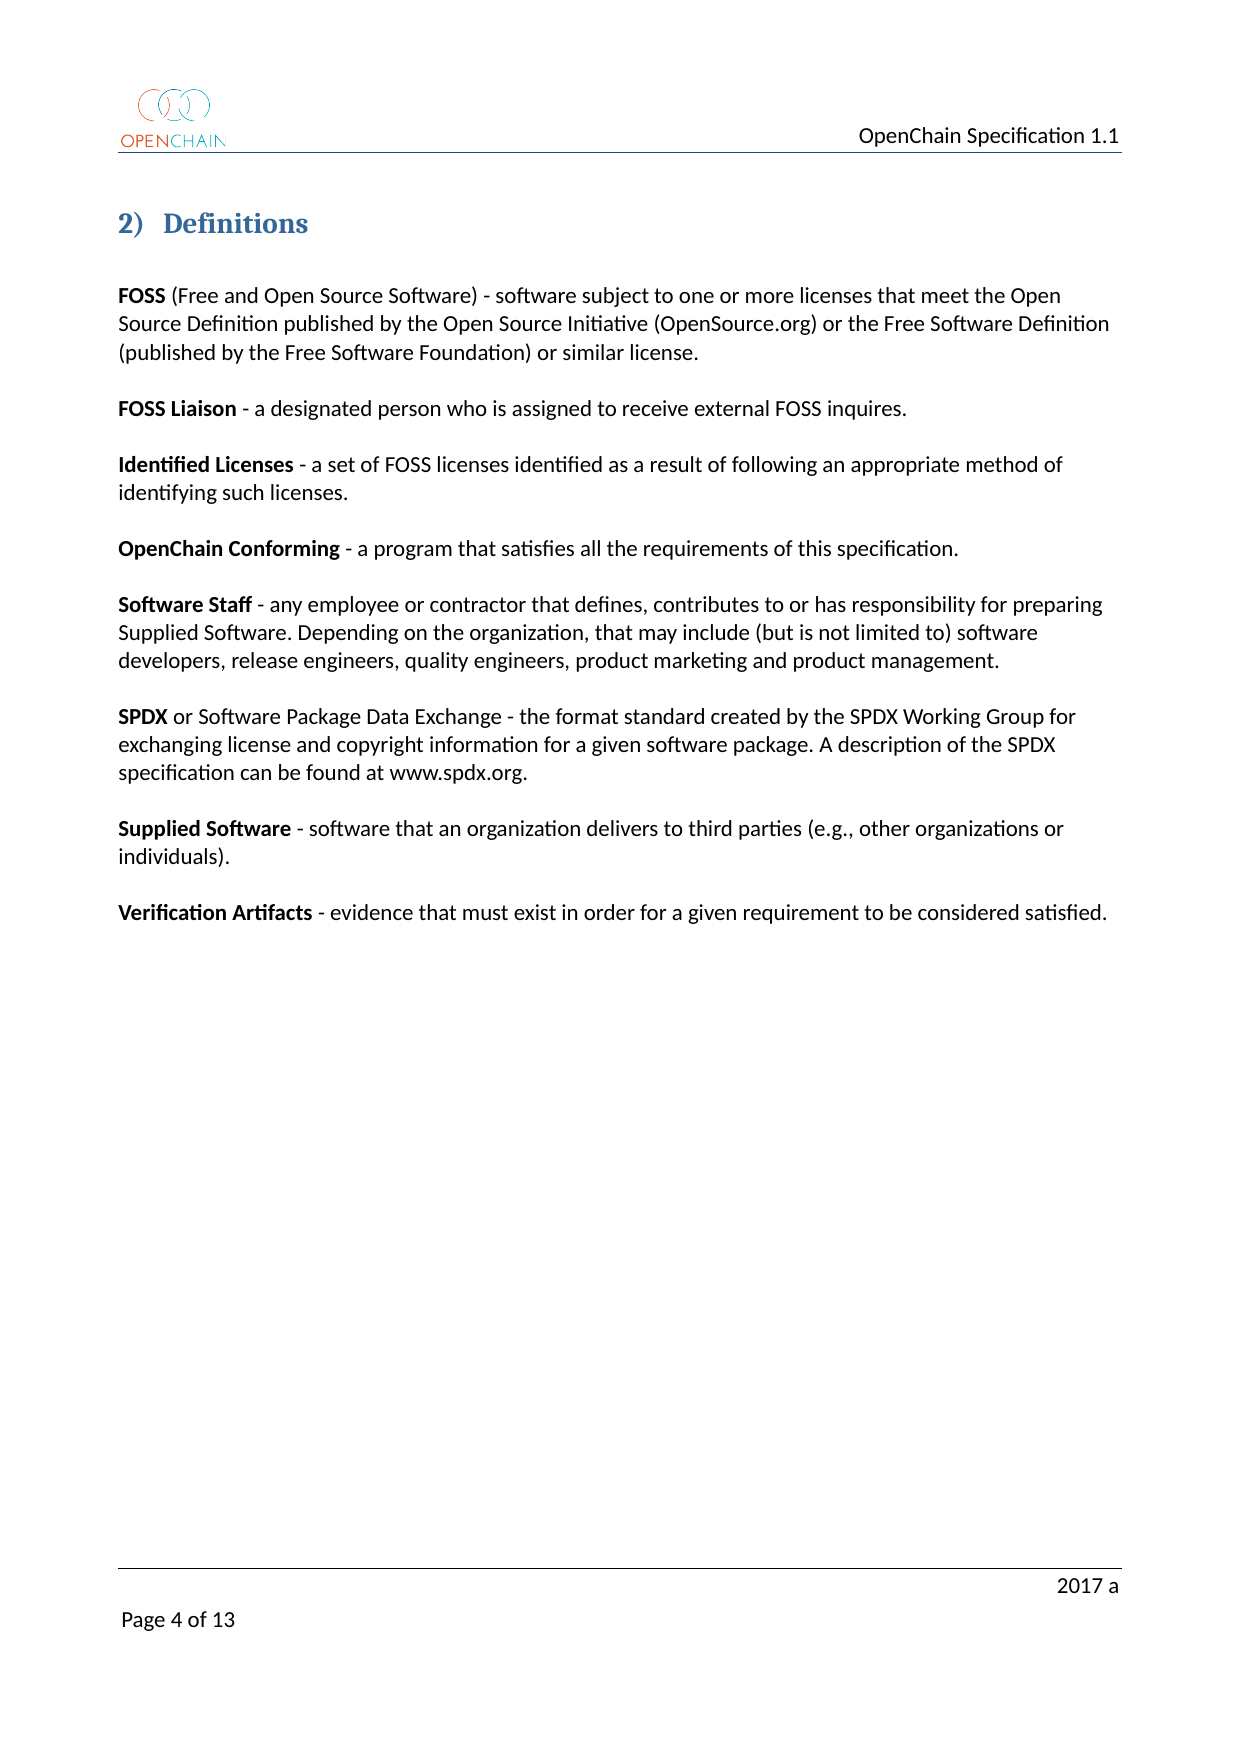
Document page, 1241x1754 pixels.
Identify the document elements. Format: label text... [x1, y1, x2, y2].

text FOSS (Free and Open Source Software) - software subject to one or more licenses that meet the Open Source Definition published by the Open Source Initiative (OpenSource.org) or the Free Software Definition (published by the Free Software Foundation) or similar license. [118, 282, 1122, 366]
text Verification Artifacts - evidence that must exist in order for a given requirement to be considered satisfied. [118, 898, 1122, 926]
text FOSS Liaison - a designated person who is assigned to receive external FOSS inquires. [118, 394, 1122, 422]
text Software Staff - any employee or contractor that defines, contributes to or has responsibility for preparing Supplied Software. Depending on the organization, that may include (but is not limited to) software developers, release engineers, quality engineers, product marketing and product management. [118, 590, 1122, 674]
picture [121, 89, 226, 148]
subtitle Definitions [118, 207, 1122, 241]
text SPDX or Software Package Data Exchange - the format standard created by the SPDX Working Group for exchanging license and copyright information for a given software package. A description of the SPDX specification can be found at www.spdx.org. [118, 702, 1122, 786]
text Supplied Software - software that an organization delivers to third parties (e.g., other organizations or individuals). [118, 814, 1122, 870]
text Identified Licenses - a set of FOSS licenses identified as a result of following an appropriate method of identifying such licenses. [118, 450, 1122, 506]
text OpenChain Conforming - a program that satisfies all the requirements of this specification. [118, 534, 1122, 562]
